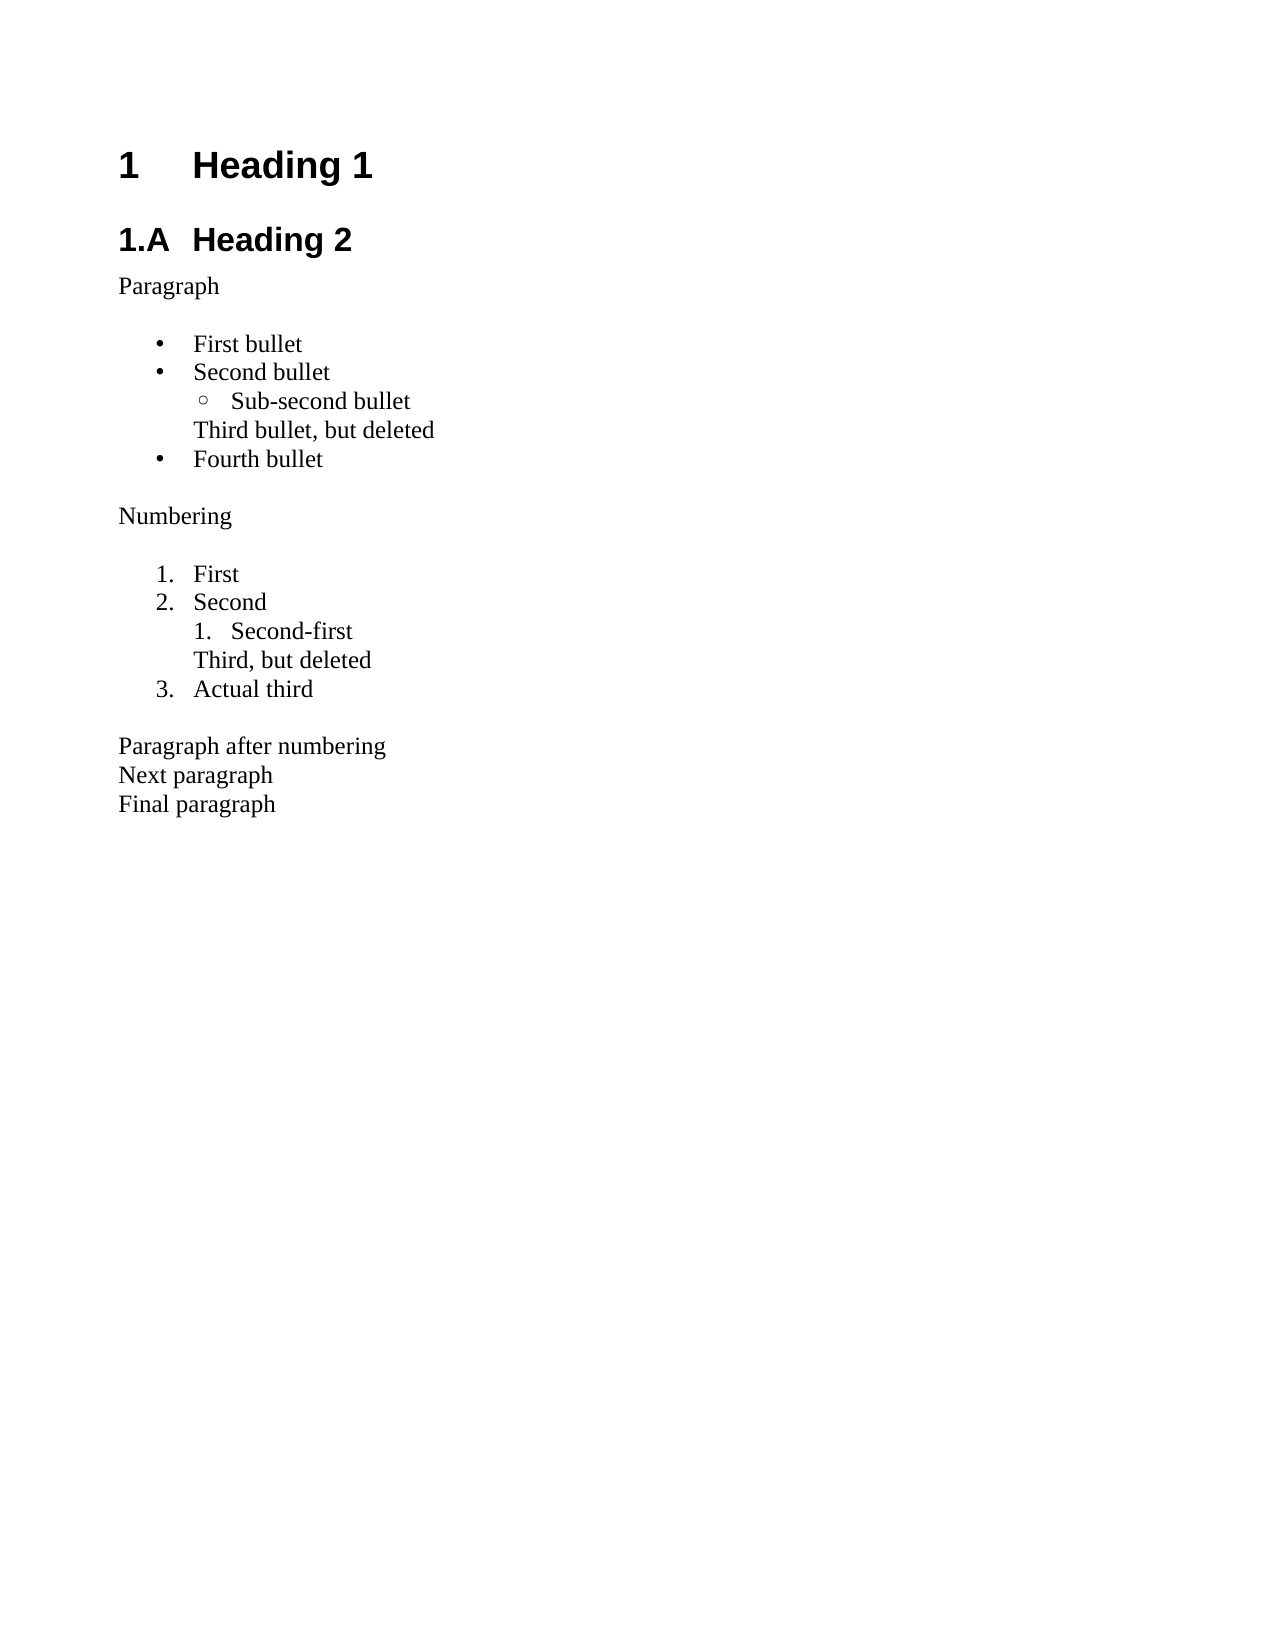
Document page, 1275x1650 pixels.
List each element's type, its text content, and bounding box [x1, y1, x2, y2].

list Second [156, 587, 1157, 616]
list Fourth bullet [156, 444, 1157, 472]
text Paragraph after numbering [118, 731, 1157, 760]
list First bullet [156, 329, 1157, 357]
text Paragraph [118, 271, 1157, 300]
list Sub-second bullet [193, 386, 1157, 415]
list Third, but deleted [156, 645, 1157, 674]
list Actual third [156, 674, 1157, 702]
list Second-first [193, 616, 1157, 645]
subtitle Heading 1 [118, 143, 1157, 187]
subtitle Heading 2 [118, 220, 1157, 259]
text Final paragraph [118, 789, 1157, 817]
list Second bullet [156, 357, 1157, 386]
list Third bullet, but deleted [156, 415, 1157, 444]
list First [156, 559, 1157, 587]
text Next paragraph [118, 760, 1157, 789]
text Numbering [118, 501, 1157, 530]
